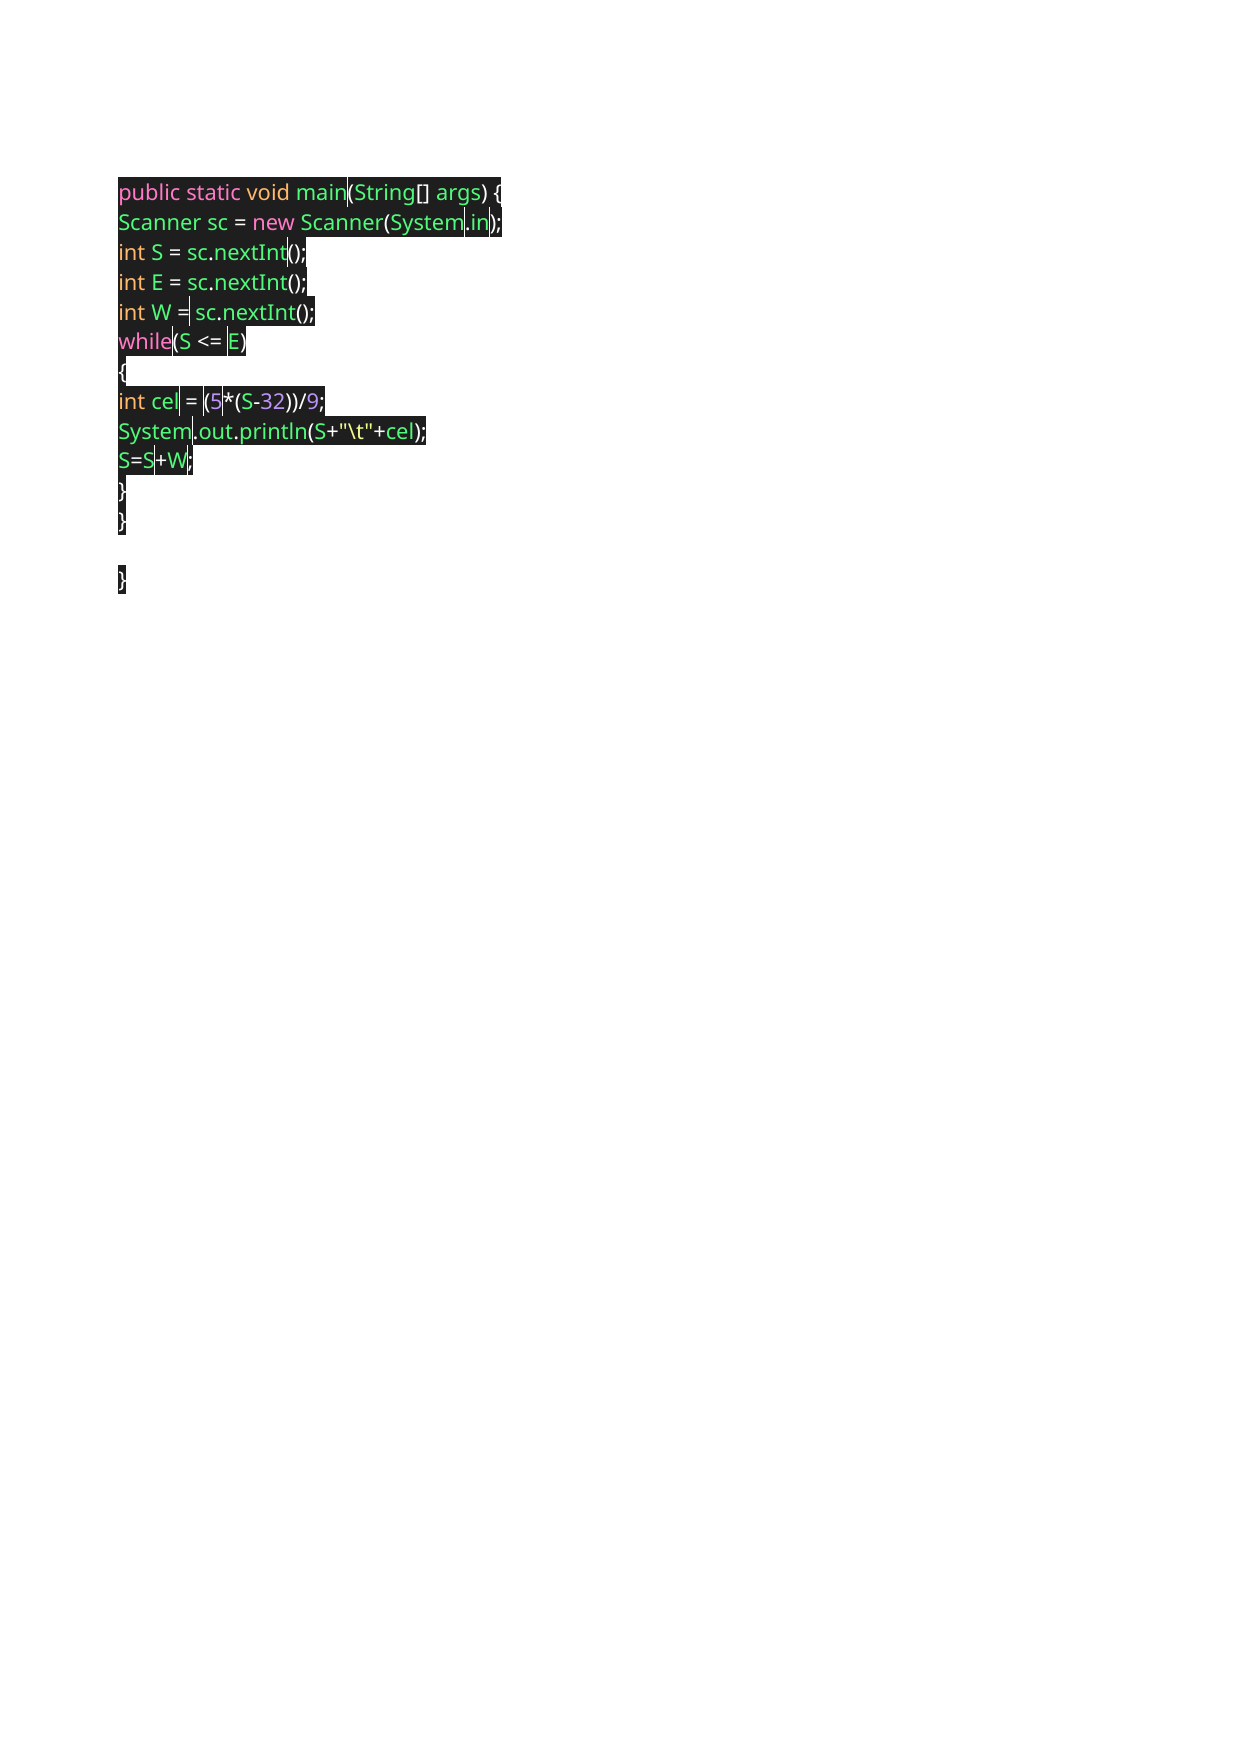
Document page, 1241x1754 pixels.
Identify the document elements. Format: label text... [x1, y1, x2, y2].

text Scanner sc = new Scanner(System.in); [118, 207, 1122, 237]
text } [118, 475, 1122, 505]
text while(S <= E) [118, 326, 1122, 356]
text S=S+W; [118, 445, 1122, 475]
text int cel = (5*(S-32))/9; [118, 386, 1122, 416]
text { [118, 356, 1122, 386]
text System.out.println(S+"\t"+cel); [118, 416, 1122, 445]
text public static void main(String[] args) { [118, 177, 1122, 207]
text } [118, 564, 1122, 594]
text int W = sc.nextInt(); [118, 296, 1122, 326]
text } [118, 505, 1122, 535]
text int E = sc.nextInt(); [118, 267, 1122, 296]
text int S = sc.nextInt(); [118, 237, 1122, 267]
